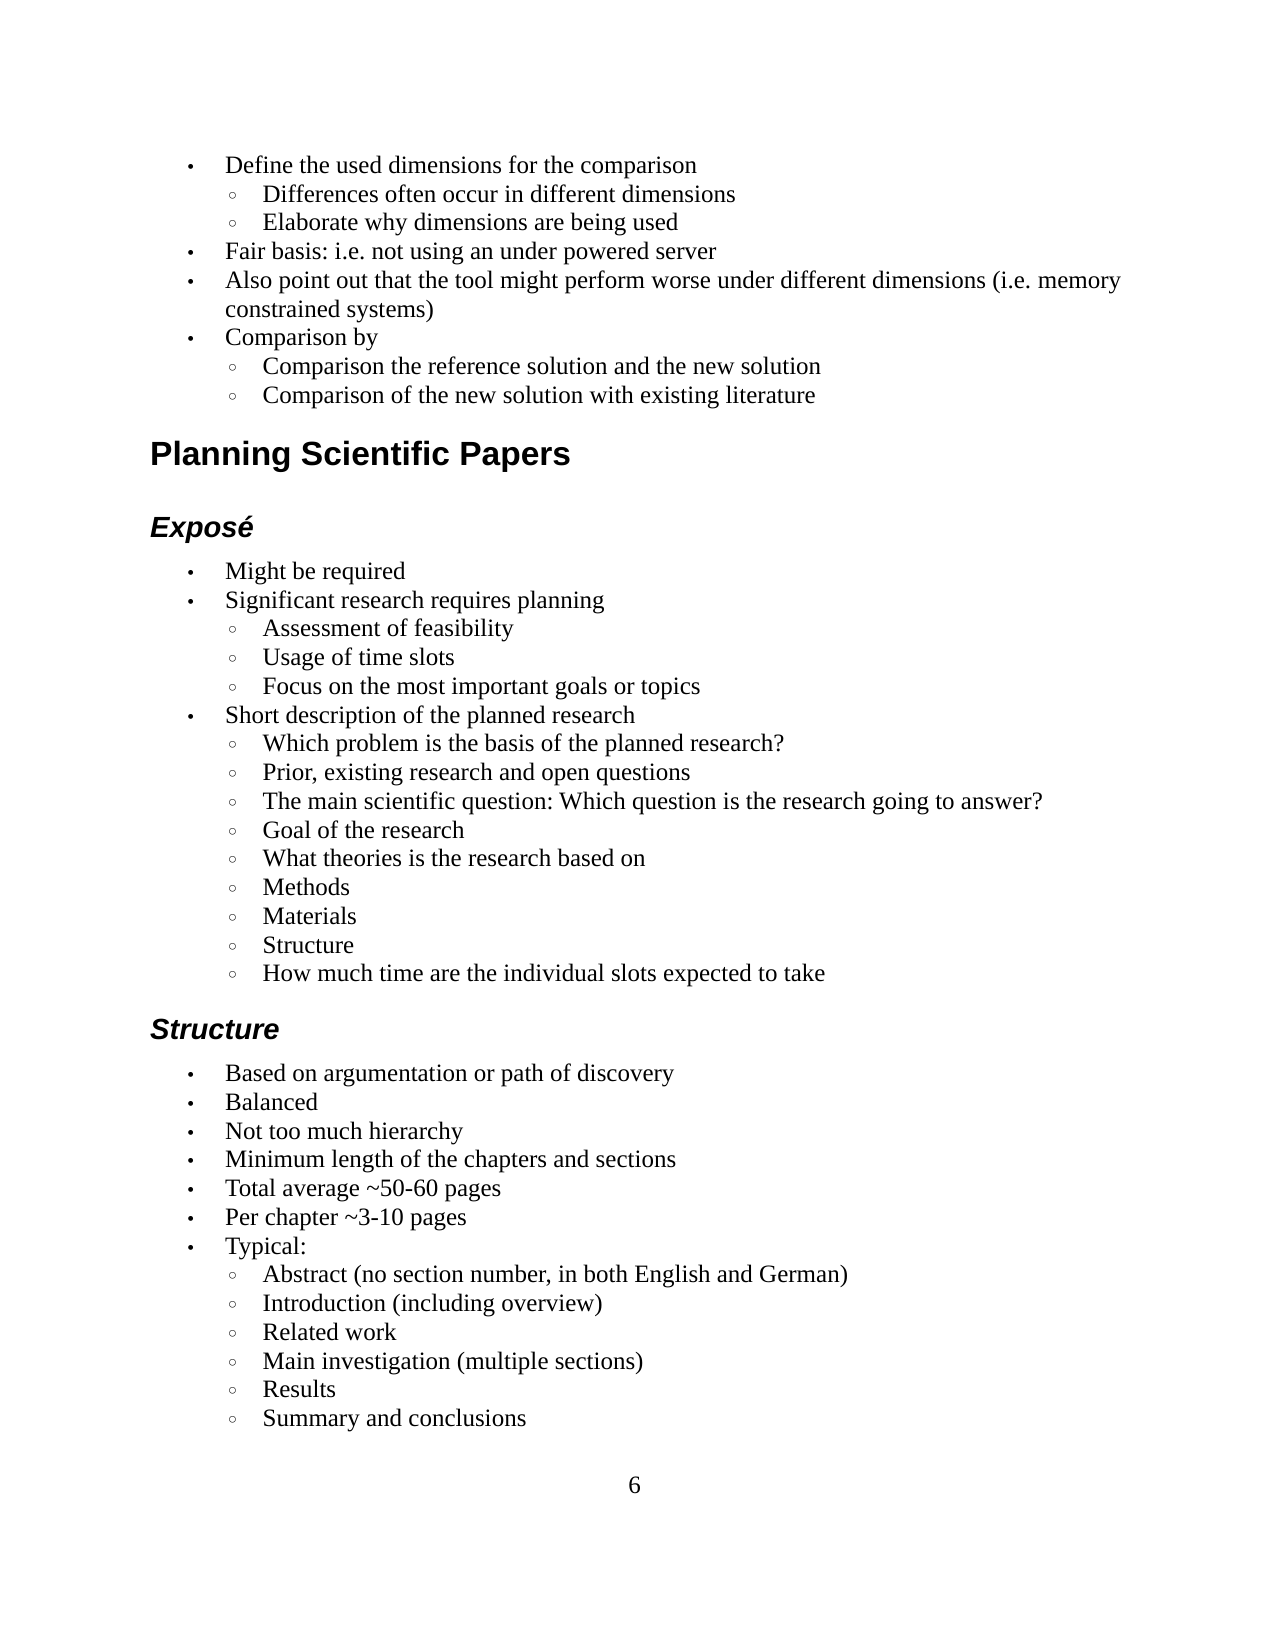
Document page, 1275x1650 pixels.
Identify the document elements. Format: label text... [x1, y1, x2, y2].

list Summary and conclusions [225, 1403, 1125, 1432]
list Which problem is the basis of the planned research? [225, 728, 1125, 757]
list Abstract (no section number, in both English and German) [225, 1259, 1125, 1288]
subtitle Planning Scientific Papers [150, 434, 1125, 472]
list Based on argumentation or path of discovery [187, 1058, 1125, 1087]
list Assessment of feasibility [225, 613, 1125, 642]
list Might be required [187, 556, 1125, 585]
list Comparison of the new solution with existing literature [225, 380, 1125, 409]
list Materials [225, 901, 1125, 930]
subtitle Structure [150, 1012, 1125, 1046]
list Significant research requires planning [187, 585, 1125, 613]
list Comparison the reference solution and the new solution [225, 351, 1125, 380]
list Define the used dimensions for the comparison [187, 150, 1125, 179]
list How much time are the individual slots expected to take [225, 958, 1125, 987]
list Also point out that the tool might perform worse under different dimensions (i.e. memory constrained systems) [187, 265, 1125, 322]
list Results [225, 1374, 1125, 1403]
list Methods [225, 872, 1125, 901]
list Short description of the planned research [187, 700, 1125, 728]
list Usage of time slots [225, 642, 1125, 671]
list Fair basis: i.e. not using an under powered server [187, 236, 1125, 265]
subtitle Exposé [150, 510, 1125, 543]
list Balanced [187, 1087, 1125, 1116]
list Differences often occur in different dimensions [225, 179, 1125, 207]
list Goal of the research [225, 815, 1125, 843]
list Comparison by [187, 322, 1125, 351]
list The main scientific question: Which question is the research going to answer? [225, 786, 1125, 815]
list Not too much hierarchy [187, 1116, 1125, 1144]
list What theories is the research based on [225, 843, 1125, 872]
list Per chapter ~3-10 pages [187, 1202, 1125, 1231]
list Typical: [187, 1231, 1125, 1259]
list Focus on the most important goals or topics [225, 671, 1125, 700]
list Main investigation (multiple sections) [225, 1346, 1125, 1374]
list Related work [225, 1317, 1125, 1346]
list Total average ~50-60 pages [187, 1173, 1125, 1202]
list Prior, existing research and open questions [225, 757, 1125, 786]
list Structure [225, 930, 1125, 958]
list Elaborate why dimensions are being used [225, 207, 1125, 236]
list Minimum length of the chapters and sections [187, 1144, 1125, 1173]
list Introduction (including overview) [225, 1288, 1125, 1317]
